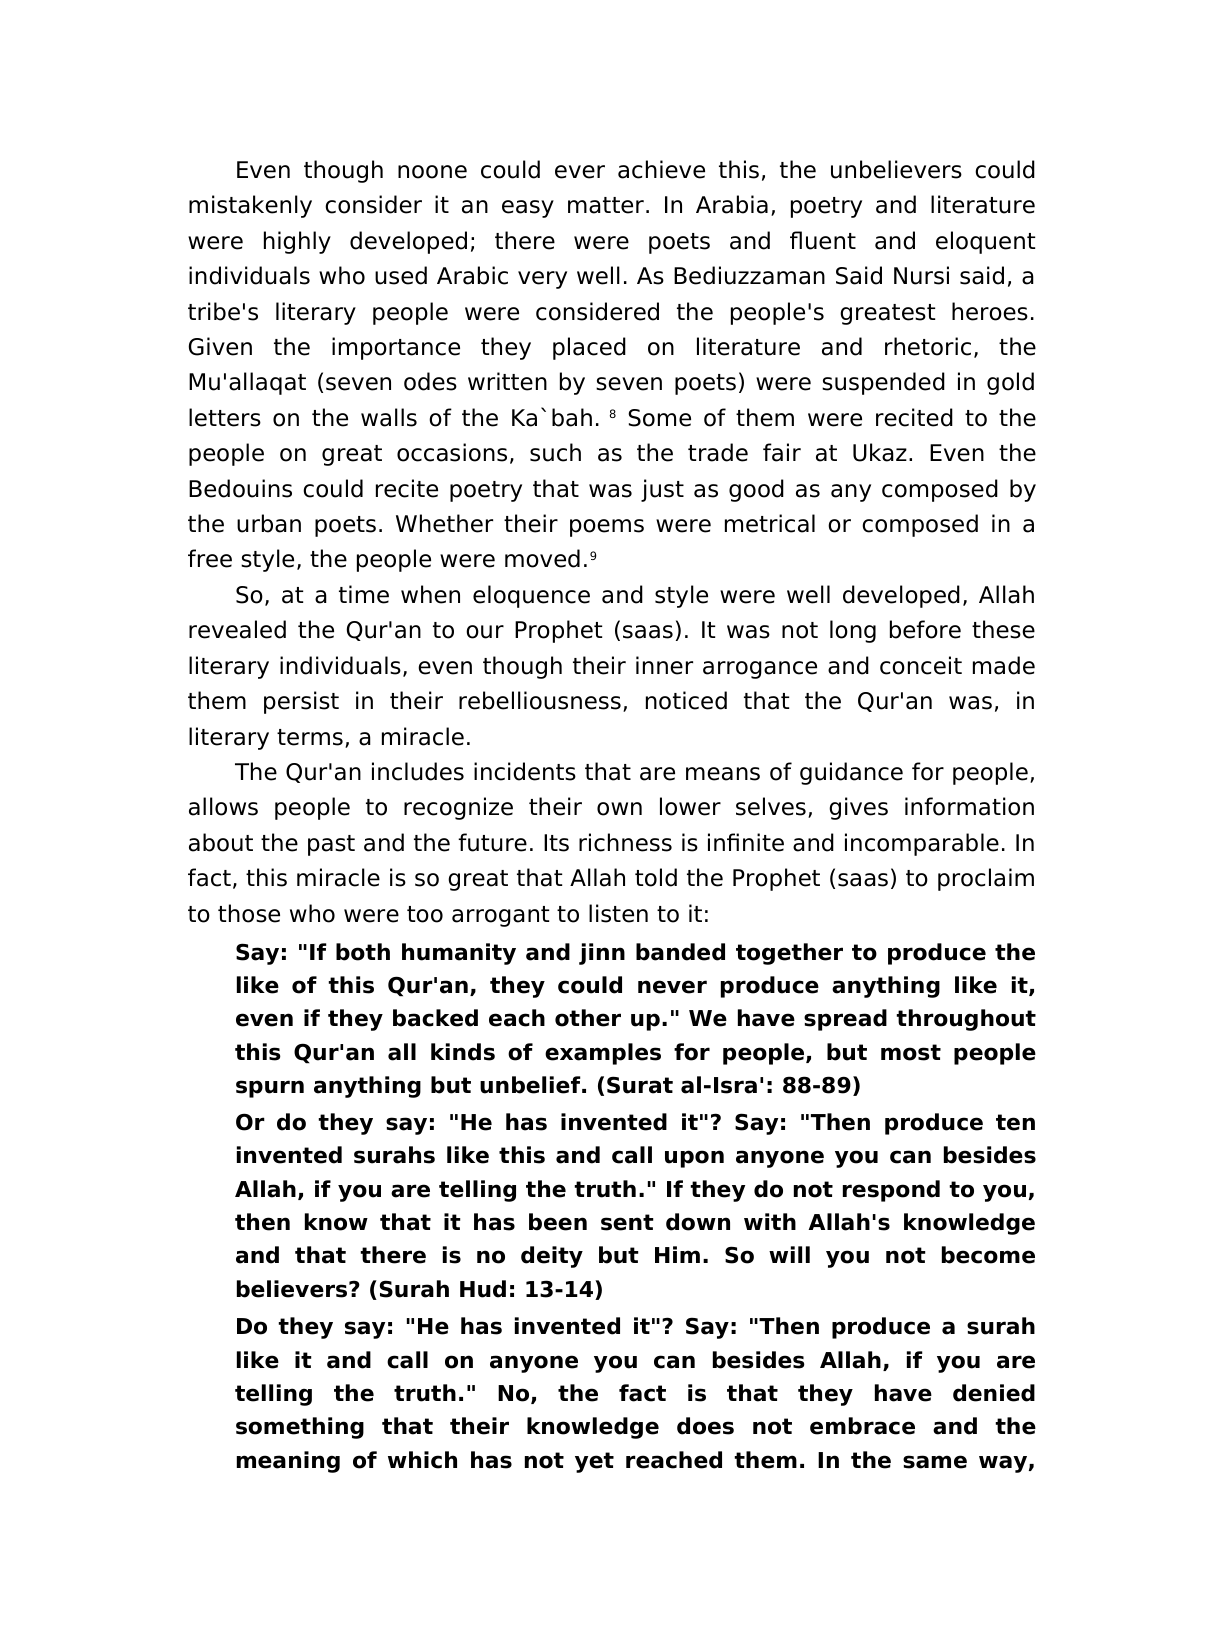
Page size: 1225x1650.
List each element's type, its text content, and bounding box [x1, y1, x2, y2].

text Even though noone could ever achieve this, the unbelievers could mistakenly consider it an easy matter. In Arabia, poetry and literature were highly developed; there were poets and fluent and eloquent individuals who used Arabic very well. As Bediuzzaman Said Nursi said, a tribe's literary people were considered the people's greatest heroes. Given the importance they placed on literature and rhetoric, the Mu'allaqat (seven odes written by seven poets) were suspended in gold letters on the walls of the Ka`bah. 8 Some of them were recited to the people on great occasions, such as the trade fair at Ukaz. Even the Bedouins could recite poetry that was just as good as any composed by the urban poets. Whether their poems were metrical or composed in a free style, the people were moved.9 [187, 150, 1037, 575]
text Say: "If both humanity and jinn banded together to produce the like of this Qur'an, they could never produce anything like it, even if they backed each other up." We have spread throughout this Qur'an all kinds of examples for people, but most people spurn anything but unbelief. (Surat al-Isra': 88-89) [235, 933, 1037, 1100]
text So, at a time when eloquence and style were well developed, Allah revealed the Qur'an to our Prophet (saas). It was not long before these literary individuals, even though their inner arrogance and conceit made them persist in their rebelliousness, noticed that the Qur'an was, in literary terms, a miracle. [187, 575, 1037, 752]
text Or do they say: "He has invented it"? Say: "Then produce ten invented surahs like this and call upon anyone you can besides Allah, if you are telling the truth." If they do not respond to you, then know that it has been sent down with Allah's knowledge and that there is no deity but Him. So will you not become believers? (Surah Hud: 13-14) [235, 1104, 1037, 1304]
text Do they say: "He has invented it"? Say: "Then produce a surah like it and call on anyone you can besides Allah, if you are telling the truth." No, the fact is that they have denied something that their knowledge does not embrace and the meaning of which has not yet reached them. In the same way, [235, 1308, 1037, 1475]
text The Qur'an includes incidents that are means of guidance for people, allows people to recognize their own lower selves, gives information about the past and the future. Its richness is infinite and incomparable. In fact, this miracle is so great that Allah told the Prophet (saas) to proclaim to those who were too arrogant to listen to it: [187, 752, 1037, 929]
